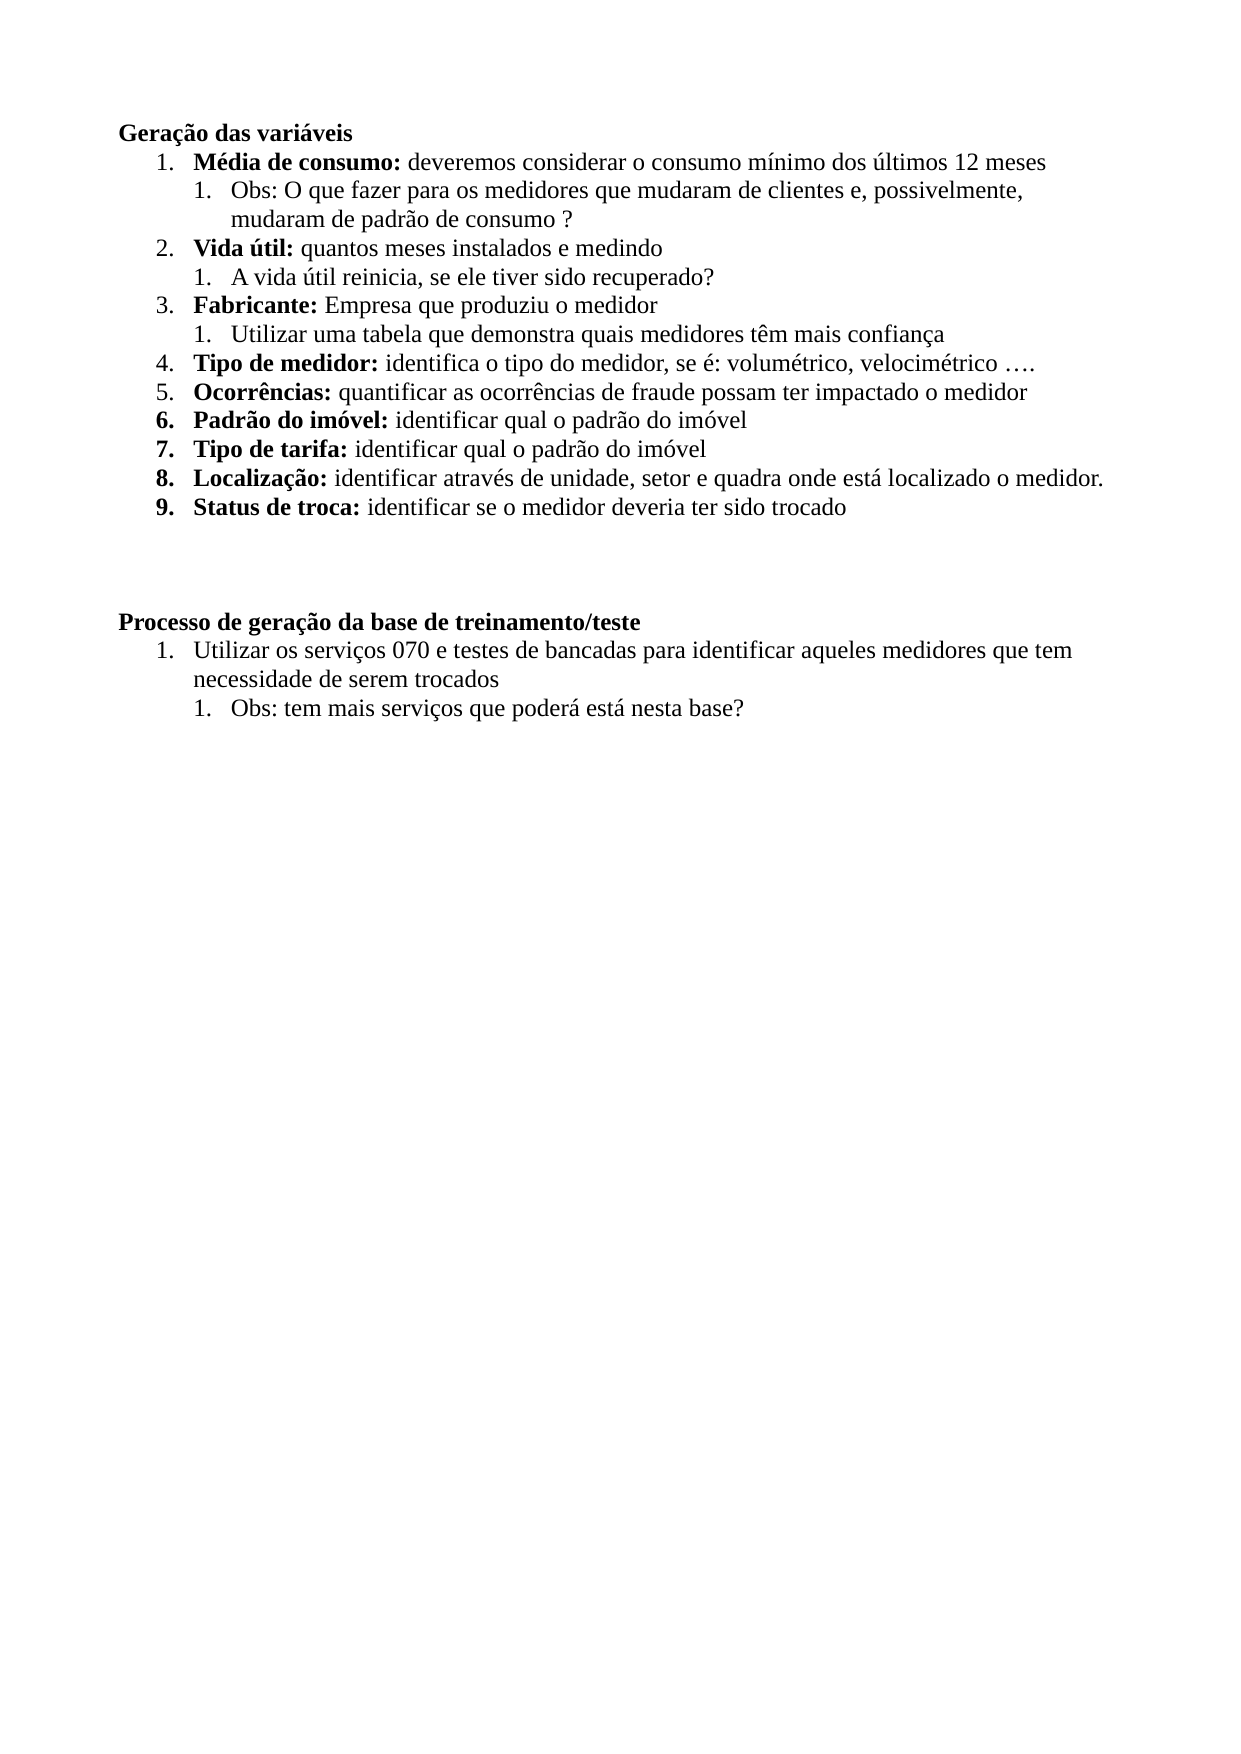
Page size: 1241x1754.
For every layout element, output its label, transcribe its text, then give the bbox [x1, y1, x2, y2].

list Fabricante: Empresa que produziu o medidor [156, 291, 1122, 319]
list A vida útil reinicia, se ele tiver sido recuperado? [193, 262, 1122, 291]
list Tipo de medidor: identifica o tipo do medidor, se é: volumétrico, velocimétrico …. [156, 348, 1122, 377]
list Localização: identificar através de unidade, setor e quadra onde está localizado o medidor. [156, 463, 1122, 492]
list Ocorrências: quantificar as ocorrências de fraude possam ter impactado o medidor [156, 377, 1122, 406]
list Status de troca: identificar se o medidor deveria ter sido trocado [156, 492, 1122, 521]
list Obs: tem mais serviços que poderá está nesta base? [193, 693, 1122, 722]
text Geração das variáveis [118, 118, 1122, 147]
list Vida útil: quantos meses instalados e medindo [156, 233, 1122, 262]
list Utilizar os serviços 070 e testes de bancadas para identificar aqueles medidores que tem necessidade de serem trocados [156, 636, 1122, 693]
list Tipo de tarifa: identificar qual o padrão do imóvel [156, 434, 1122, 463]
list Média de consumo: deveremos considerar o consumo mínimo dos últimos 12 meses [156, 147, 1122, 176]
list Obs: O que fazer para os medidores que mudaram de clientes e, possivelmente, mudaram de padrão de consumo ? [193, 176, 1122, 233]
list Utilizar uma tabela que demonstra quais medidores têm mais confiança [193, 319, 1122, 348]
list Padrão do imóvel: identificar qual o padrão do imóvel [156, 406, 1122, 434]
text Processo de geração da base de treinamento/teste [118, 607, 1122, 636]
